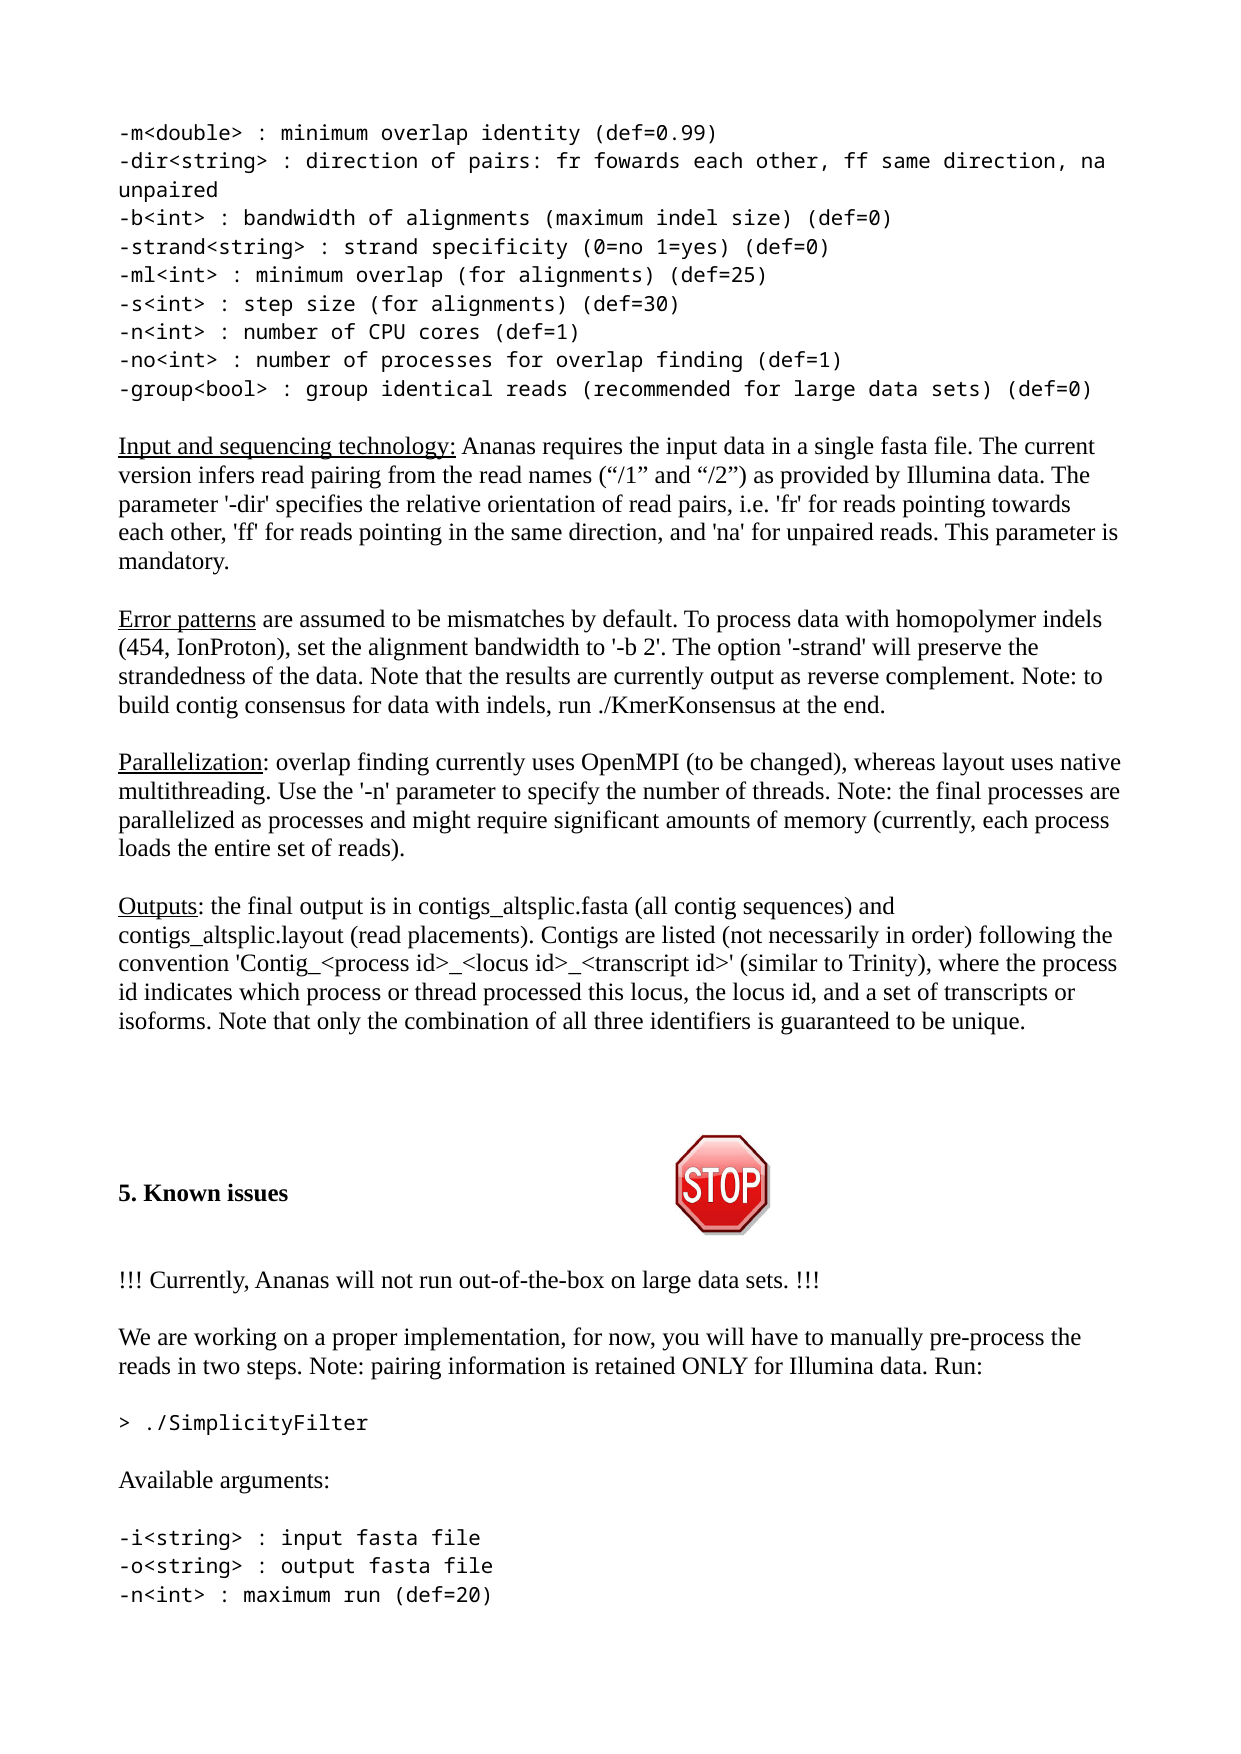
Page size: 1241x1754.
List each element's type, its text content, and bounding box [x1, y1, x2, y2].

text -b<int> : bandwidth of alignments (maximum indel size) (def=0) [118, 203, 1122, 232]
text -n<int> : number of CPU cores (def=1) [118, 317, 1122, 346]
text -strand<string> : strand specificity (0=no 1=yes) (def=0) [118, 232, 1122, 260]
text Parallelization: overlap finding currently uses OpenMPI (to be changed), whereas layout uses native multithreading. Use the '-n' parameter to specify the number of threads. Note: the final processes are parallelized as processes and might require significant amounts of memory (currently, each process loads the entire set of reads). [118, 747, 1122, 862]
text -group<bool> : group identical reads (recommended for large data sets) (def=0) [118, 374, 1122, 402]
text Input and sequencing technology: Ananas requires the input data in a single fasta file. The current version infers read pairing from the read names (“/1” and “/2”) as provided by Illumina data. The parameter '-dir' specifies the relative orientation of read pairs, i.e. 'fr' for reads pointing towards each other, 'ff' for reads pointing in the same direction, and 'na' for unpaired reads. This parameter is mandatory. [118, 431, 1122, 575]
text -ml<int> : minimum overlap (for alignments) (def=25) [118, 260, 1122, 289]
text -i<string> : input fasta file [118, 1523, 1122, 1552]
text > ./SimplicityFilter [118, 1408, 1122, 1437]
text Outputs: the final output is in contigs_altsplic.fasta (all contig sequences) and contigs_altsplic.layout (read placements). Contigs are listed (not necessarily in order) following the convention 'Contig_<process id>_<locus id>_<transcript id>' (similar to Trinity), where the process id indicates which process or thread processed this locus, the locus id, and a set of transcripts or isoforms. Note that only the combination of all three identifiers is guaranteed to be unique. [118, 891, 1122, 1035]
text -n<int> : maximum run (def=20) [118, 1580, 1122, 1608]
text 5. Known issues [118, 1178, 675, 1207]
text -s<int> : step size (for alignments) (def=30) [118, 289, 1122, 317]
text -m<double> : minimum overlap identity (def=0.99) [118, 118, 1122, 147]
picture [675, 1134, 771, 1236]
text -o<string> : output fasta file [118, 1552, 1122, 1580]
text [771, 1178, 1122, 1207]
text We are working on a proper implementation, for now, you will have to manually pre-process the reads in two steps. Note: pairing information is retained ONLY for Illumina data. Run: [118, 1322, 1122, 1380]
text !!! Currently, Ananas will not run out-of-the-box on large data sets. !!! [118, 1265, 1122, 1293]
text -no<int> : number of processes for overlap finding (def=1) [118, 346, 1122, 374]
text -dir<string> : direction of pairs: fr fowards each other, ff same direction, na unpaired [118, 147, 1122, 203]
text Available arguments: [118, 1466, 1122, 1494]
text Error patterns are assumed to be mismatches by default. To process data with homopolymer indels (454, IonProton), set the alignment bandwidth to '-b 2'. The option '-strand' will preserve the strandedness of the data. Note that the results are currently output as reverse complement. Note: to build contig consensus for data with indels, run ./KmerKonsensus at the end. [118, 604, 1122, 719]
